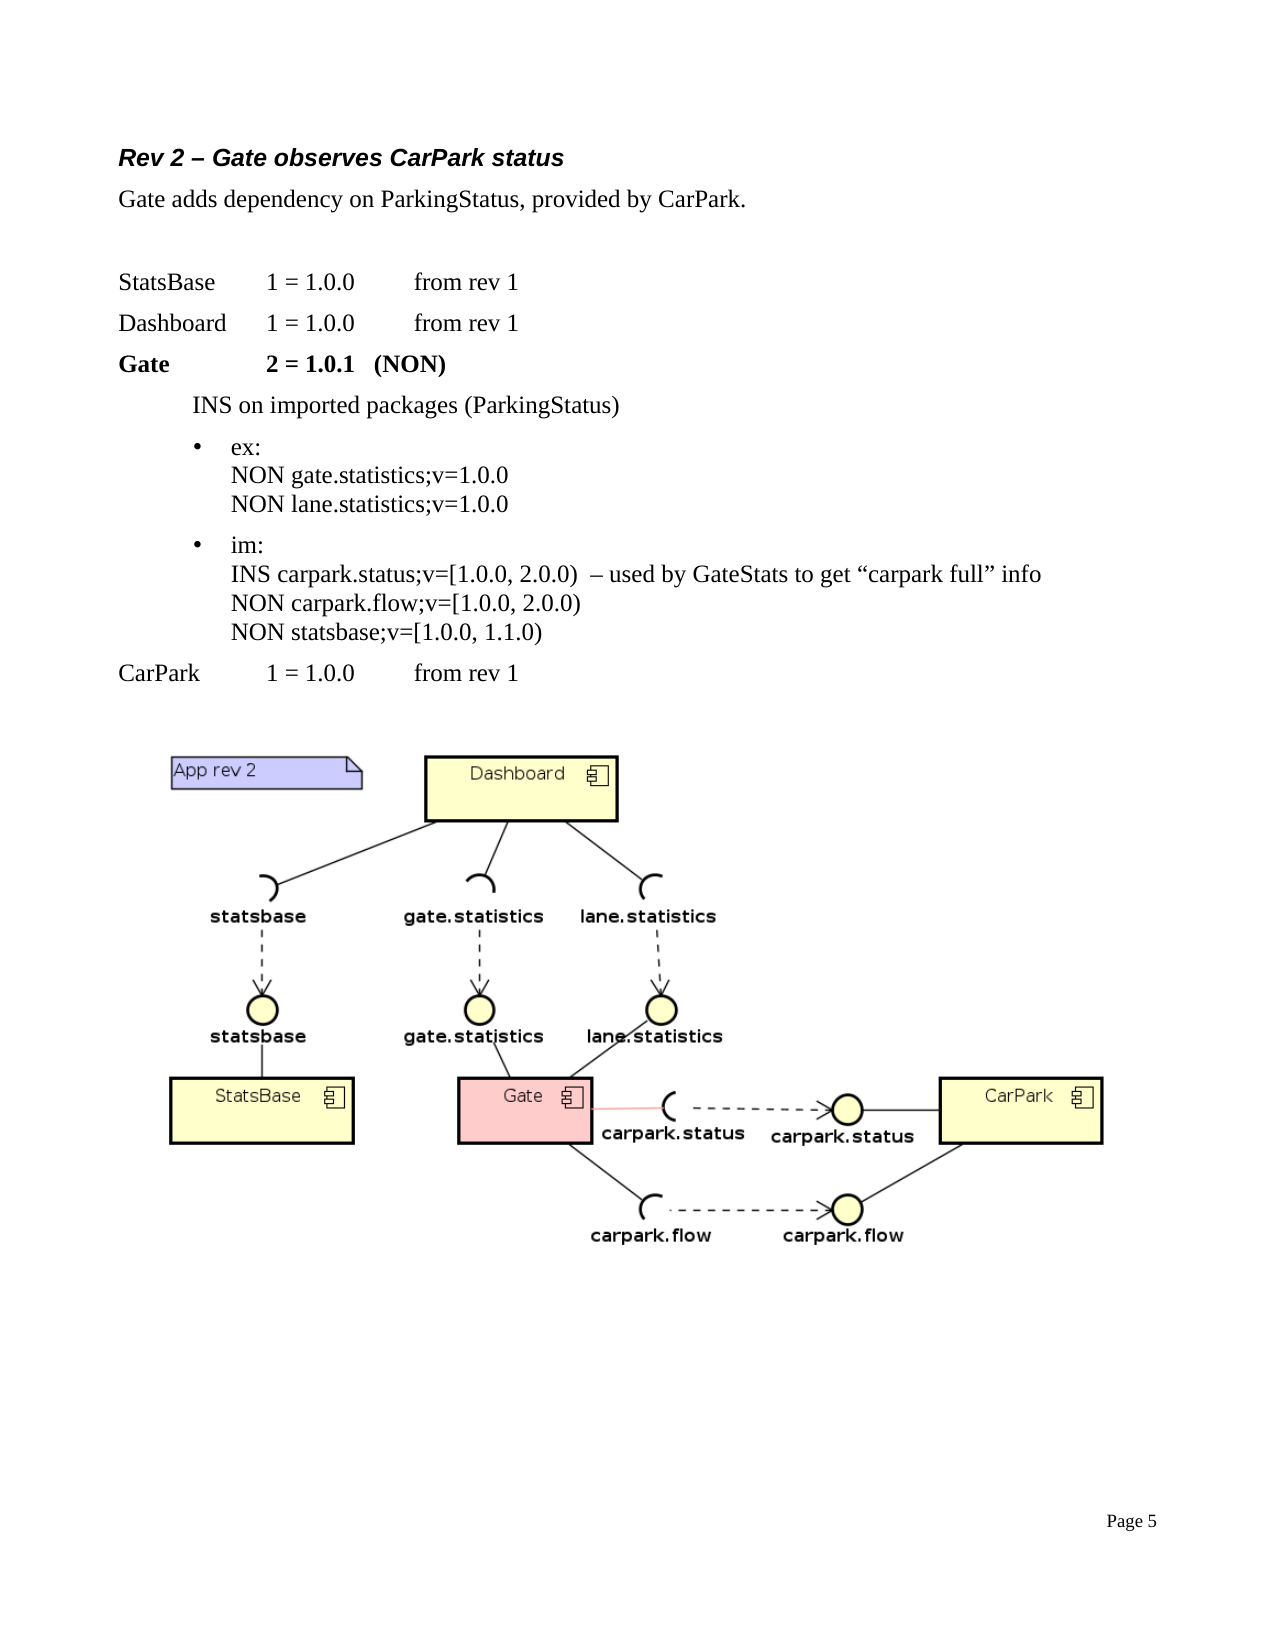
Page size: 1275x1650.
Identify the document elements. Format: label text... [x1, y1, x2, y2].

text StatsBase 1 = 1.0.0 from rev 1 [118, 267, 1157, 295]
text Dashboard 1 = 1.0.0 from rev 1 [118, 308, 1157, 337]
subtitle Rev 2 – Gate observes CarPark status [118, 143, 1157, 172]
picture [156, 740, 1119, 1267]
text CarPark 1 = 1.0.0 from rev 1 [118, 658, 1157, 687]
text INS on imported packages (ParkingStatus) [118, 390, 1157, 419]
list im: INS carpark.status;v=[1.0.0, 2.0.0) – used by GateStats to get “carpark full” info NON carpark.flow;v=[1.0.0, 2.0.0) NON statsbase;v=[1.0.0, 1.1.0) [193, 530, 1157, 645]
text Gate 2 = 1.0.1 (NON) [118, 349, 1157, 378]
list ex: NON gate.statistics;v=1.0.0 NON lane.statistics;v=1.0.0 [193, 432, 1157, 518]
text Gate adds dependency on ParkingStatus, provided by CarPark. [118, 184, 1157, 213]
